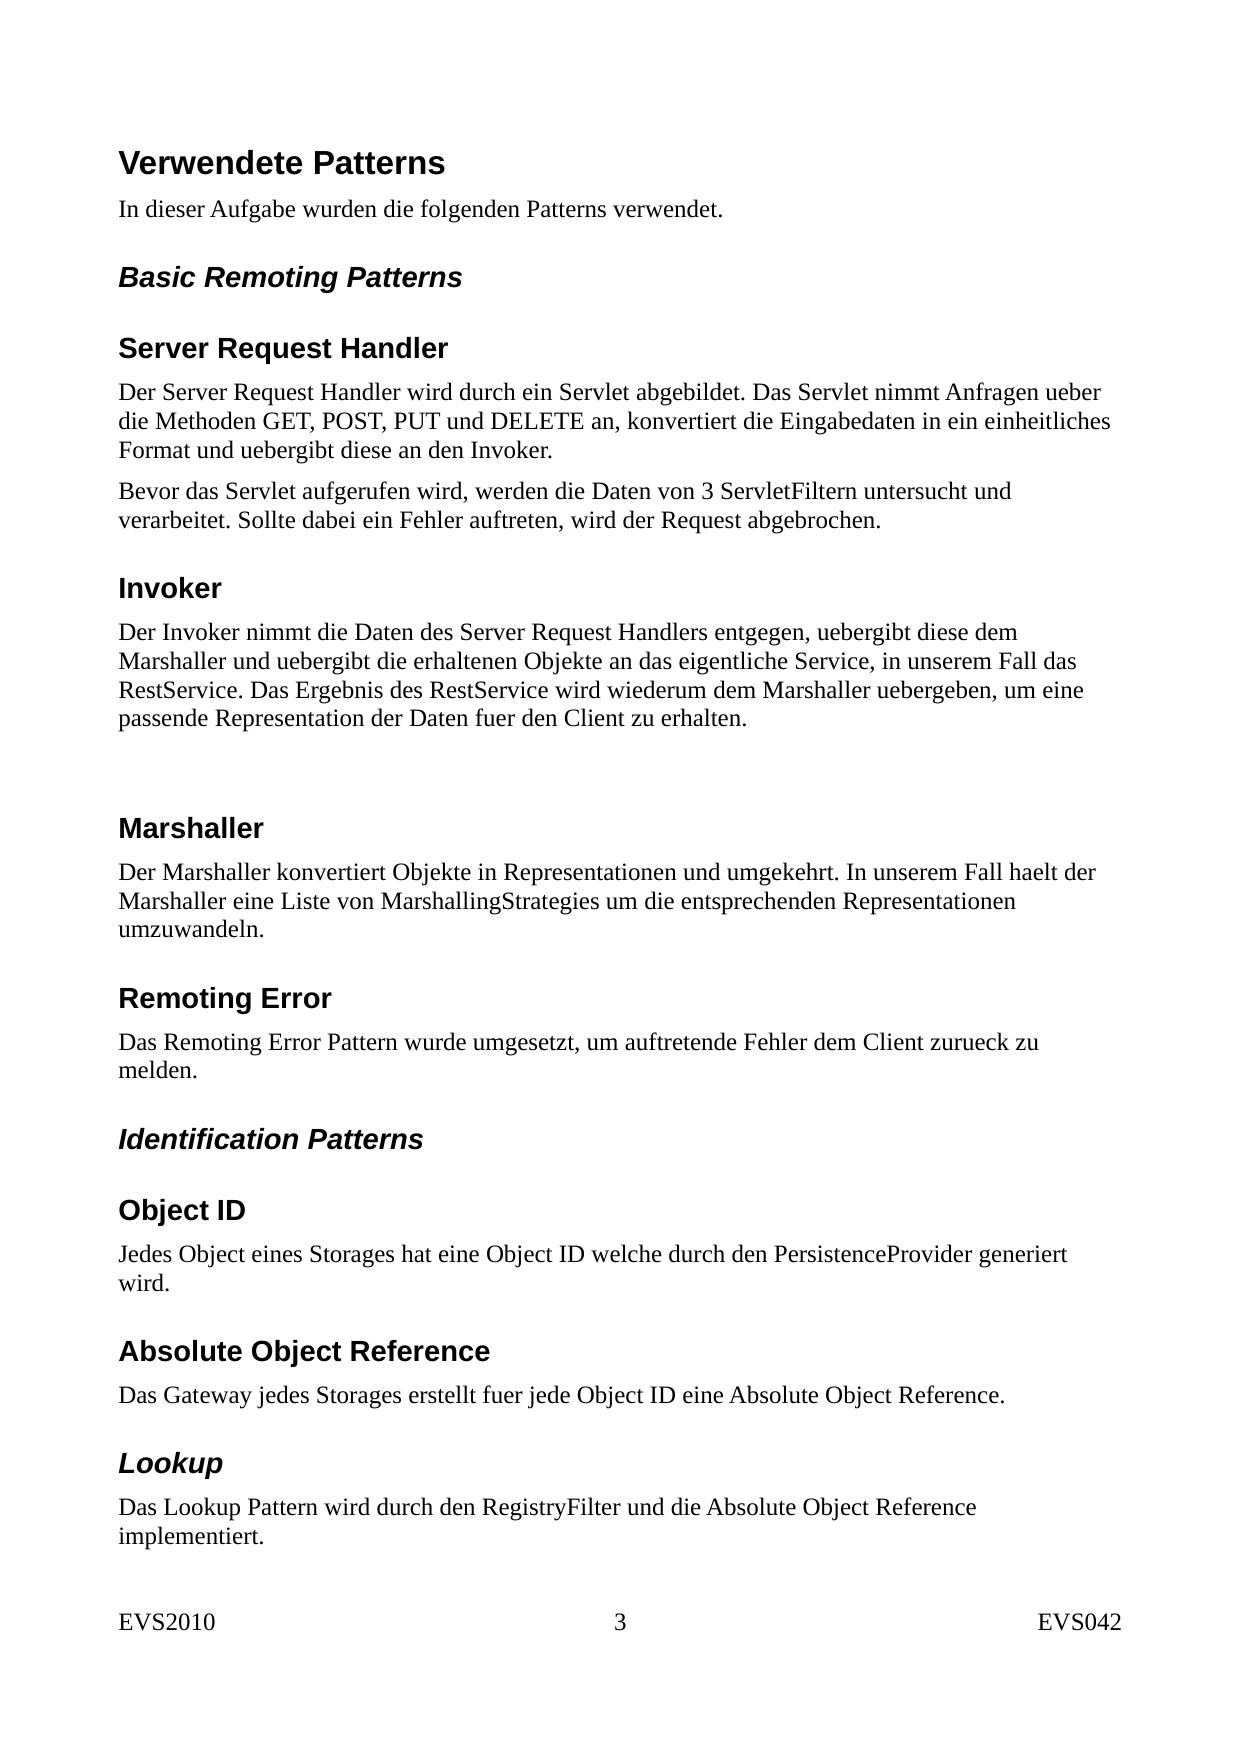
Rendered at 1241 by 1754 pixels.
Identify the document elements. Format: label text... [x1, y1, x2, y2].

subtitle Verwendete Patterns [118, 143, 1122, 182]
text Das Lookup Pattern wird durch den RegistryFilter und die Absolute Object Reference implementiert. [118, 1492, 1122, 1550]
text Jedes Object eines Storages hat eine Object ID welche durch den PersistenceProvider generiert wird. [118, 1239, 1122, 1296]
subtitle Identification Patterns [118, 1122, 1122, 1155]
subtitle Object ID [118, 1193, 1122, 1226]
text Das Gateway jedes Storages erstellt fuer jede Object ID eine Absolute Object Reference. [118, 1380, 1122, 1409]
subtitle Marshaller [118, 811, 1122, 844]
subtitle Server Request Handler [118, 331, 1122, 365]
subtitle Basic Remoting Patterns [118, 260, 1122, 294]
text Der Marshaller konvertiert Objekte in Representationen und umgekehrt. In unserem Fall haelt der Marshaller eine Liste von MarshallingStrategies um die entsprechenden Representationen umzuwandeln. [118, 857, 1122, 943]
subtitle Lookup [118, 1446, 1122, 1480]
text Das Remoting Error Pattern wurde umgesetzt, um auftretende Fehler dem Client zurueck zu melden. [118, 1027, 1122, 1084]
subtitle Remoting Error [118, 981, 1122, 1014]
text Der Server Request Handler wird durch ein Servlet abgebildet. Das Servlet nimmt Anfragen ueber die Methoden GET, POST, PUT und DELETE an, konvertiert die Eingabedaten in ein einheitliches Format und uebergibt diese an den Invoker. [118, 377, 1122, 464]
subtitle Absolute Object Reference [118, 1334, 1122, 1367]
text Bevor das Servlet aufgerufen wird, werden die Daten von 3 ServletFiltern untersucht und verarbeitet. Sollte dabei ein Fehler auftreten, wird der Request abgebrochen. [118, 476, 1122, 534]
text In dieser Aufgabe wurden die folgenden Patterns verwendet. [118, 194, 1122, 223]
text Der Invoker nimmt die Daten des Server Request Handlers entgegen, uebergibt diese dem Marshaller und uebergibt die erhaltenen Objekte an das eigentliche Service, in unserem Fall das RestService. Das Ergebnis des RestService wird wiederum dem Marshaller uebergeben, um eine passende Representation der Daten fuer den Client zu erhalten. [118, 617, 1122, 732]
subtitle Invoker [118, 571, 1122, 605]
